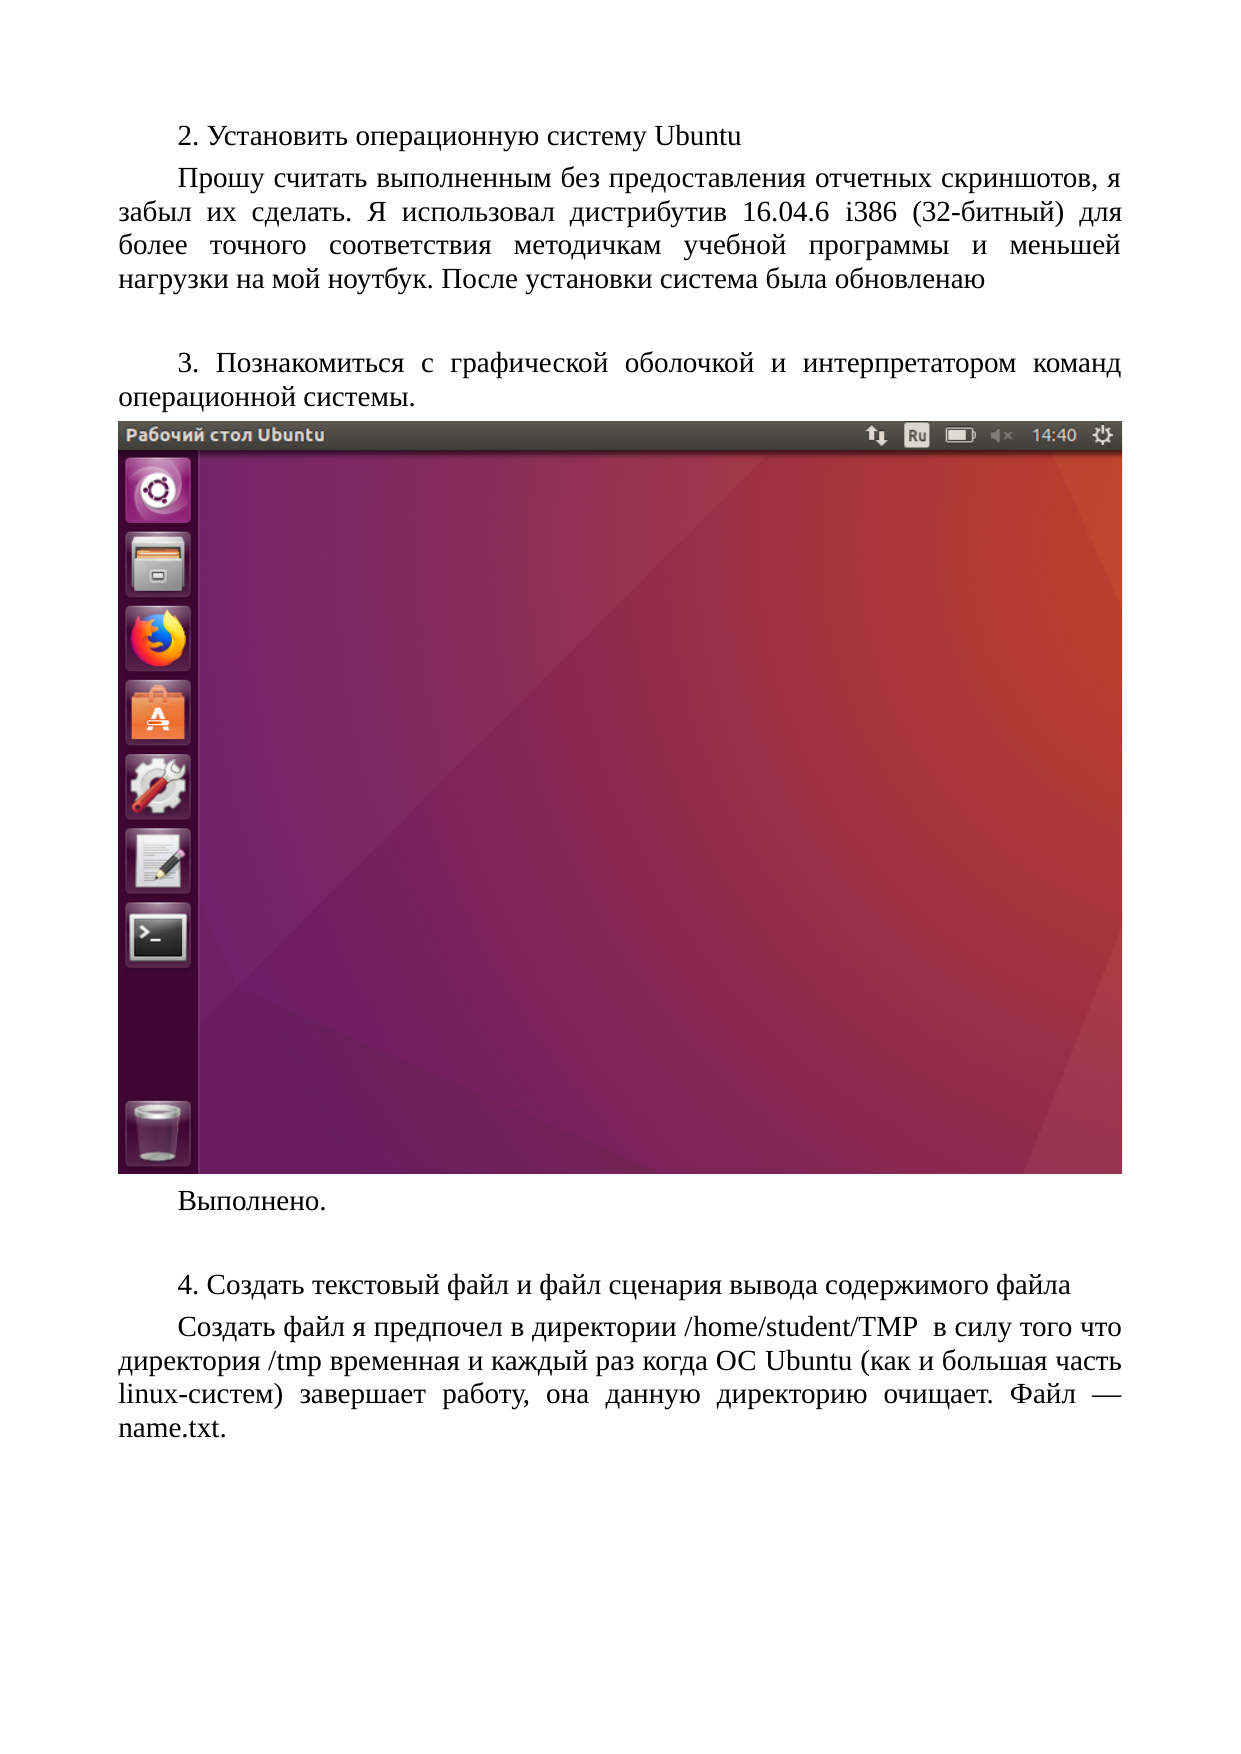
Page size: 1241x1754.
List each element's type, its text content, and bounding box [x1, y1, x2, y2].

picture [118, 421, 1123, 1174]
text 3. Познакомиться с графической оболочкой и интерпретатором команд операционной системы. [118, 345, 1122, 412]
text Создать файл я предпочел в директории /home/student/TMP в силу того что директория /tmp временная и каждый раз когда ОС Ubuntu (как и большая часть linux-систем) завершает работу, она данную директорию очищает. Файл — name.txt. [118, 1309, 1122, 1443]
text Выполнено. [118, 1183, 1122, 1216]
text 4. Создать текстовый файл и файл сценария вывода содержимого файла [118, 1267, 1122, 1301]
text 2. Установить операционную систему Ubuntu [118, 118, 1122, 152]
text Прошу считать выполненным без предоставления отчетных скриншотов, я забыл их сделать. Я использовал дистрибутив 16.04.6 i386 (32-битный) для более точного соответствия методичкам учебной программы и меньшей нагрузки на мой ноутбук. После установки система была обновленаю [118, 160, 1122, 294]
